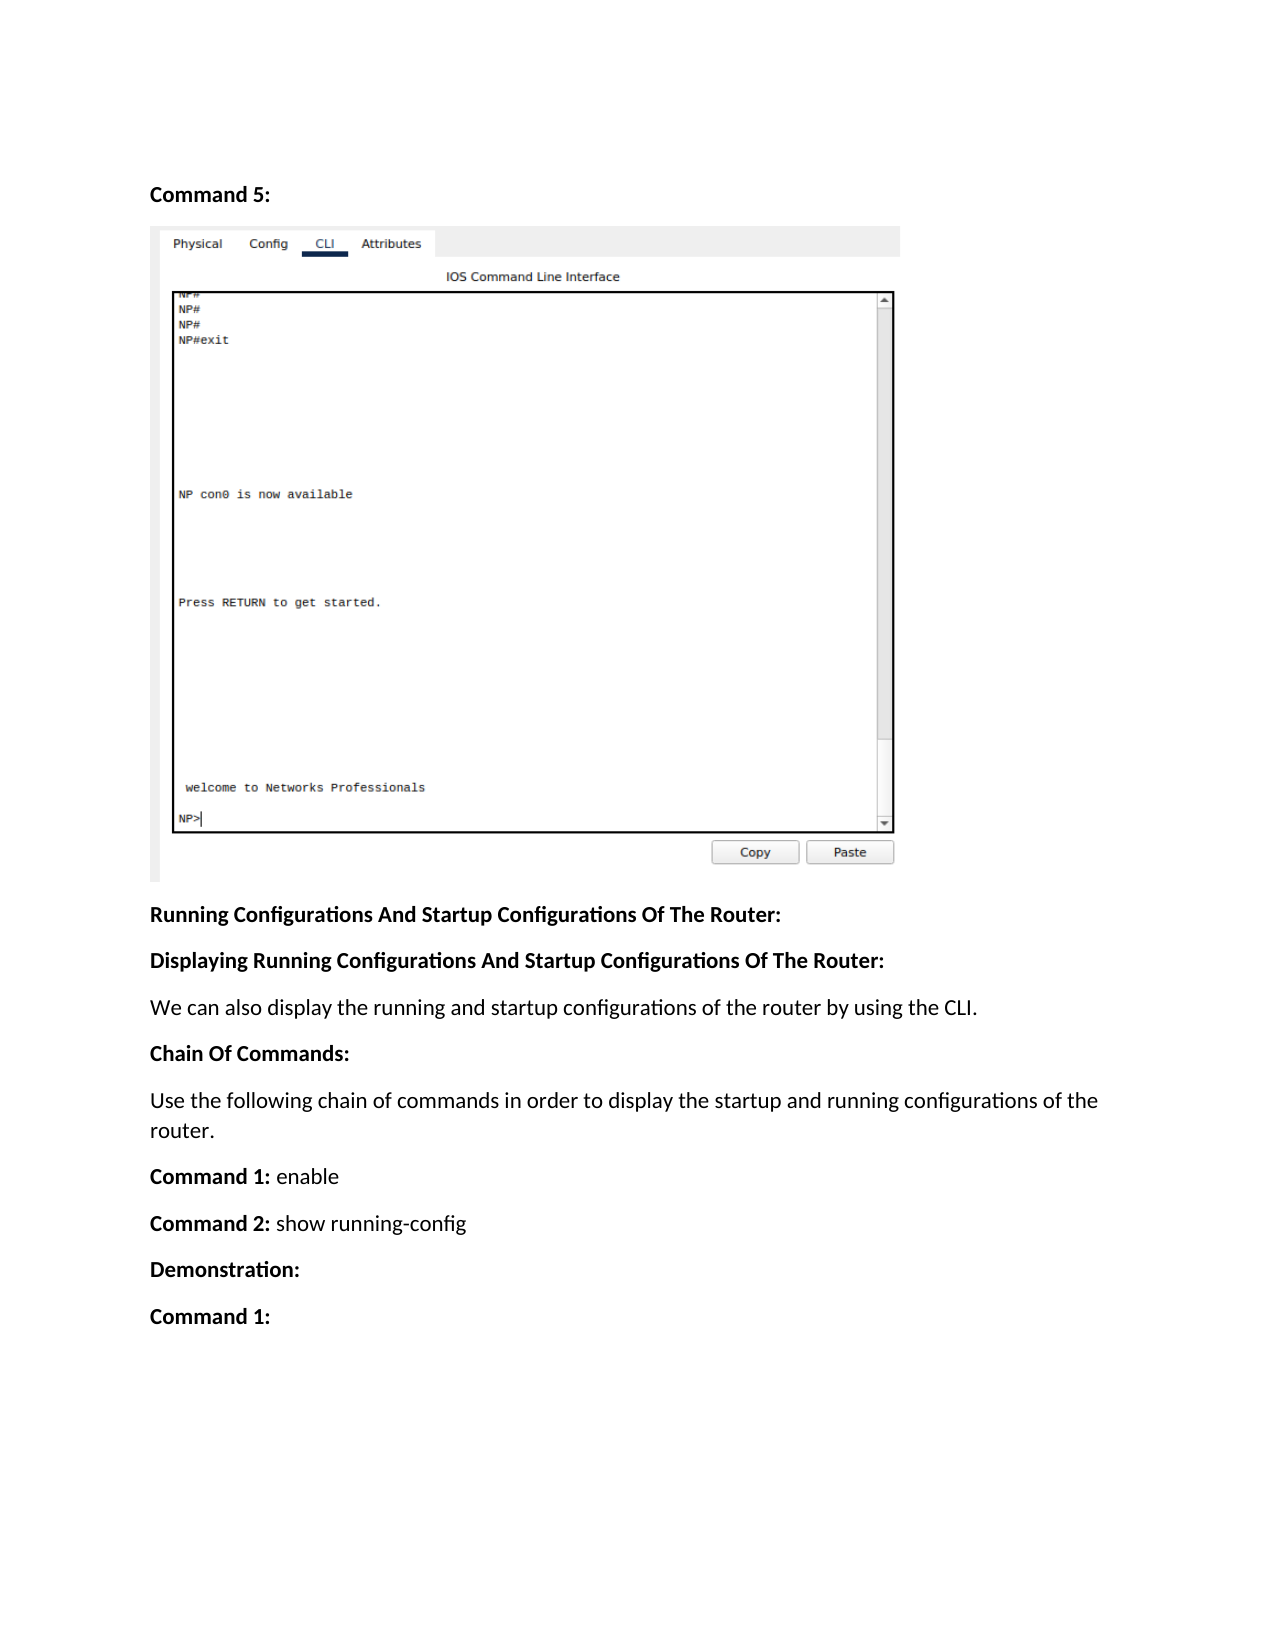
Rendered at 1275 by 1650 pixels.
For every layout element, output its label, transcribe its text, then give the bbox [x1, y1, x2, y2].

text Running Configurations And Startup Configurations Of The Router: [150, 900, 1125, 928]
text Command 5: [150, 150, 1125, 208]
text Command 2: show running-config [150, 1209, 1125, 1237]
text Use the following chain of commands in order to display the startup and running configurations of the router. [150, 1086, 1125, 1144]
text We can also display the running and startup configurations of the router by using the CLI. [150, 993, 1125, 1021]
picture [150, 226, 901, 882]
text Chain Of Commands: [150, 1039, 1125, 1067]
text Demonstration: [150, 1256, 1125, 1283]
text Displaying Running Configurations And Startup Configurations Of The Router: [150, 946, 1125, 974]
text Command 1: [150, 1302, 1125, 1330]
text Command 1: enable [150, 1162, 1125, 1190]
